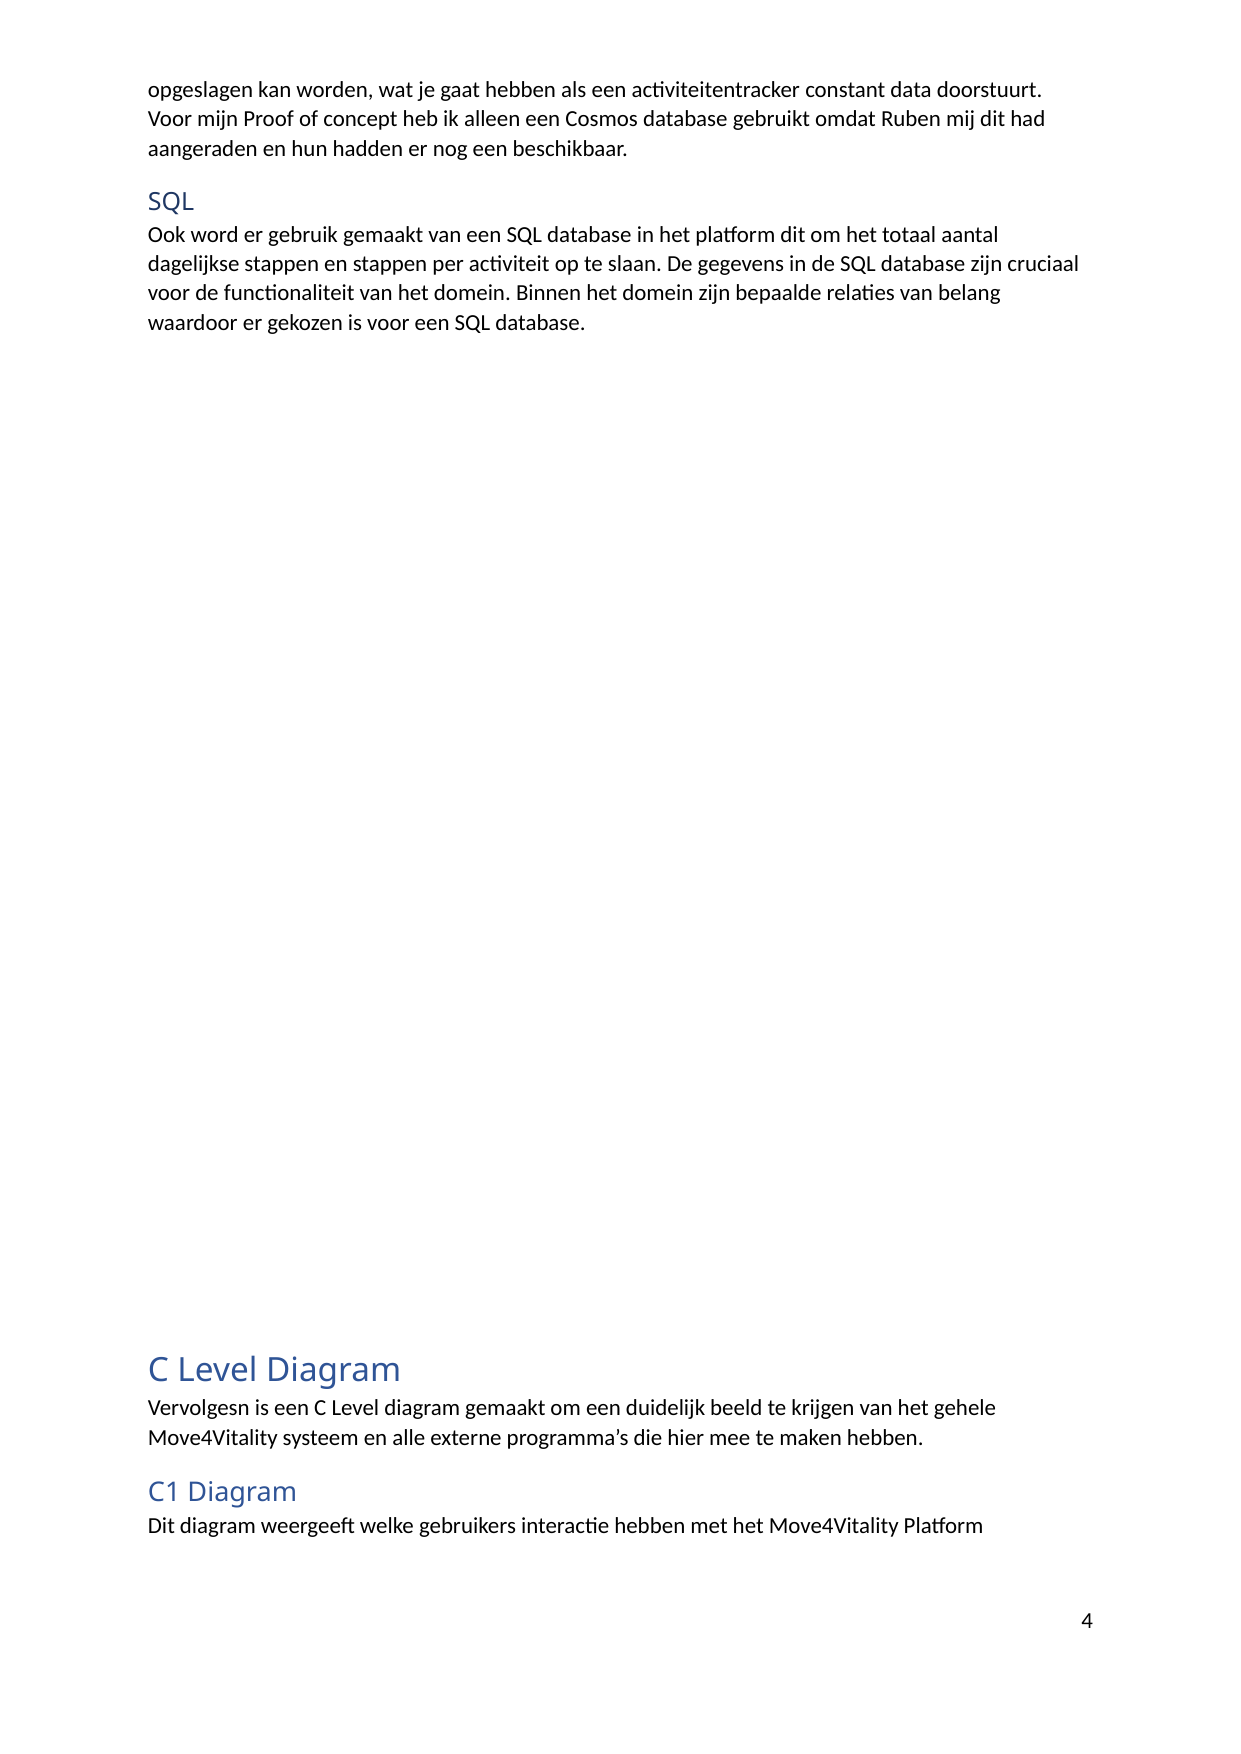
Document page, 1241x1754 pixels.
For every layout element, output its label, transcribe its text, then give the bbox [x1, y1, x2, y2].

text opgeslagen kan worden, wat je gaat hebben als een activiteitentracker constant data doorstuurt. Voor mijn Proof of concept heb ik alleen een Cosmos database gebruikt omdat Ruben mij dit had aangeraden en hun hadden er nog een beschikbaar. [148, 75, 1093, 162]
text Ook word er gebruik gemaakt van een SQL database in het platform dit om het totaal aantal dagelijkse stappen en stappen per activiteit op te slaan. De gegevens in de SQL database zijn cruciaal voor de functionaliteit van het domein. Binnen het domein zijn bepaalde relaties van belang waardoor er gekozen is voor een SQL database. [148, 220, 1093, 336]
text Vervolgesn is een C Level diagram gemaakt om een duidelijk beeld te krijgen van het gehele Move4Vitality systeem en alle externe programma’s die hier mee te maken hebben. [148, 1393, 1093, 1451]
subtitle C1 Diagram [148, 1473, 1093, 1510]
subtitle SQL [148, 184, 1093, 218]
subtitle C Level Diagram [148, 1346, 1093, 1391]
text Dit diagram weergeeft welke gebruikers interactie hebben met het Move4Vitality Platform [148, 1512, 1093, 1539]
